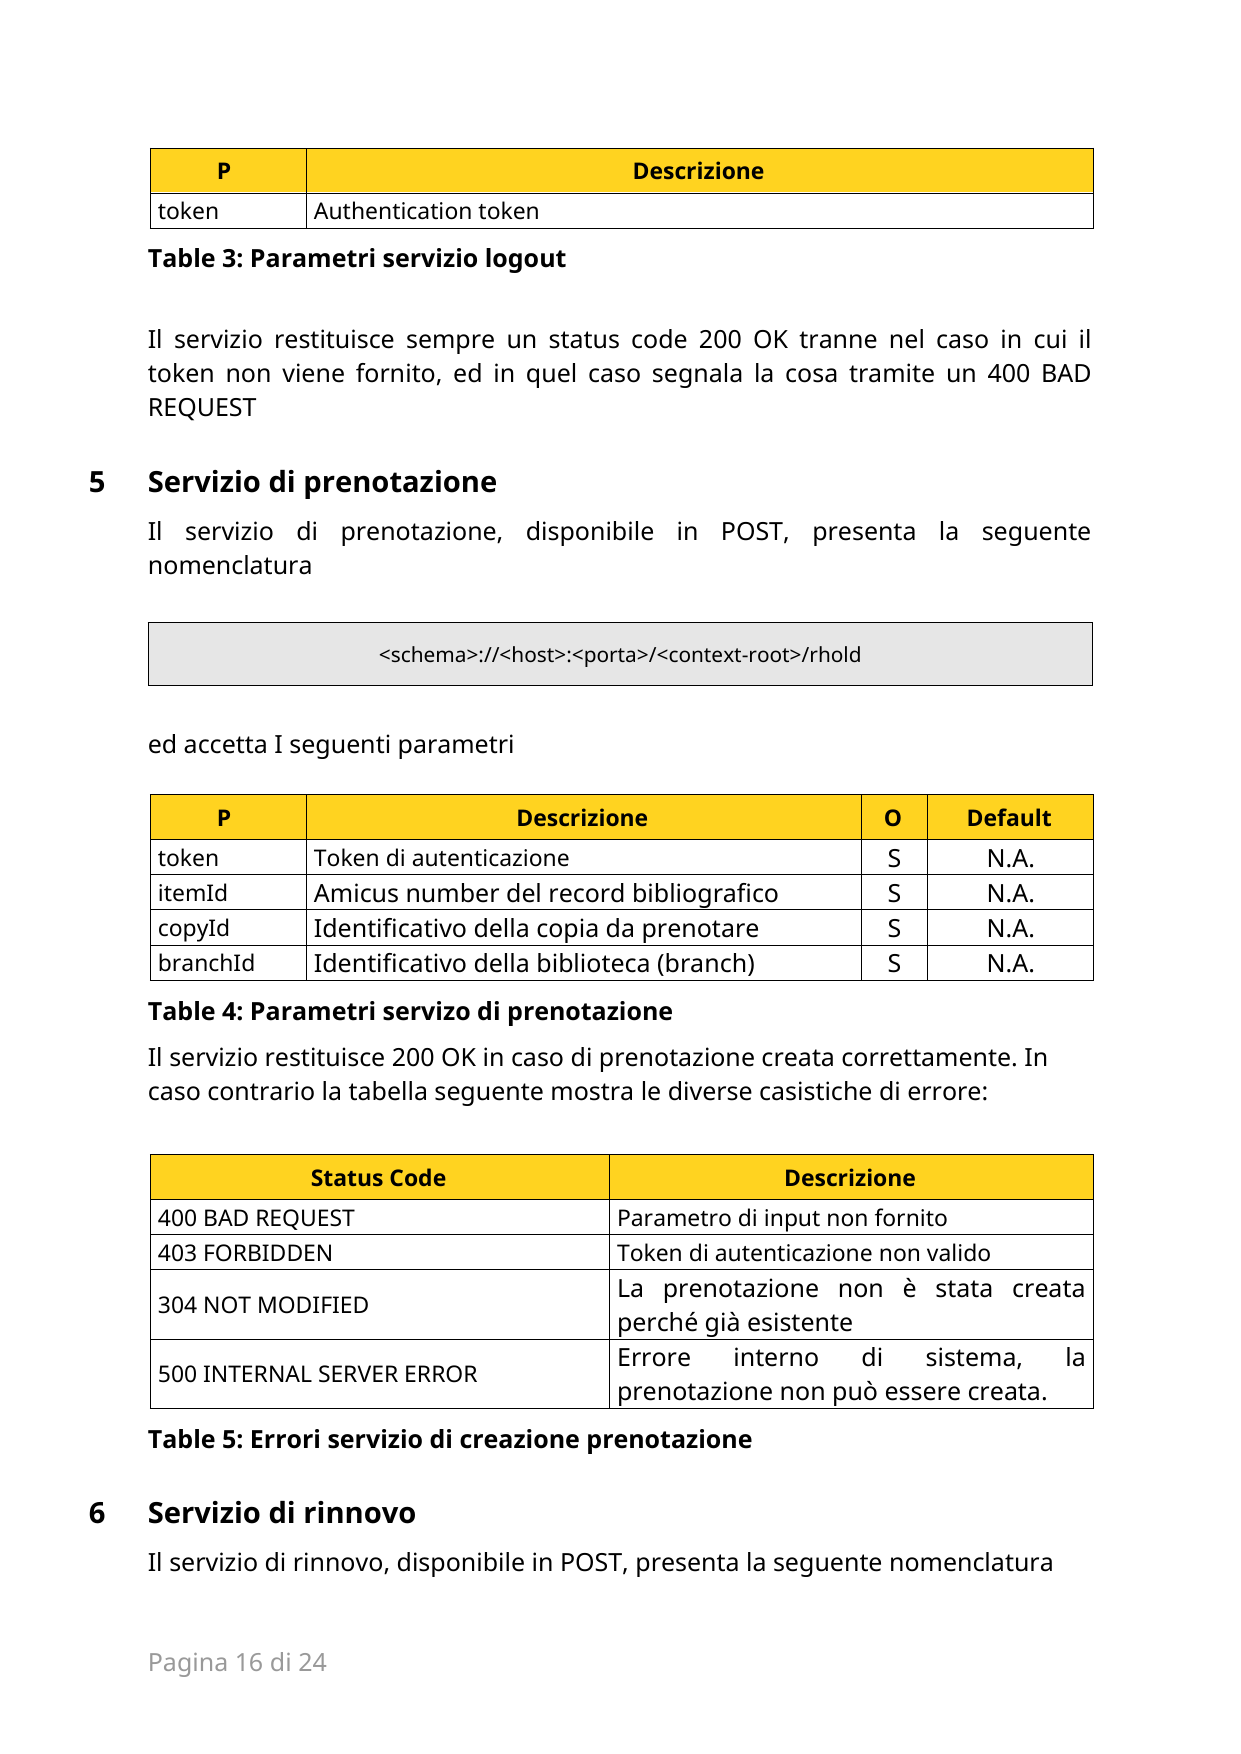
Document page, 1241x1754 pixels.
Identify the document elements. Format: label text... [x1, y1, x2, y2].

table_cell S [862, 875, 927, 909]
table_cell token [151, 194, 306, 228]
subtitle Servizio di rinnovo [88, 1493, 1093, 1532]
text Il servizio restituisce sempre un status code 200 OK tranne nel caso in cui il token non viene fornito, ed in quel caso segnala la cosa tramite un 400 BAD REQUEST [148, 322, 1093, 424]
table_cell Identificativo della copia da prenotare [307, 910, 861, 944]
text ed accetta I seguenti parametri [148, 726, 1093, 760]
table_cell token [151, 840, 306, 874]
text <schema>://<host>:<porta>/<context-root>/rhold [149, 623, 1092, 685]
table_cell copyId [151, 910, 306, 944]
text Il servizio restituisce 200 OK in caso di prenotazione creata correttamente. In caso contrario la tabella seguente mostra le diverse casistiche di errore: [148, 1040, 1093, 1108]
table_cell S [862, 840, 927, 874]
text Il servizio di prenotazione, disponibile in POST, presenta la seguente nomenclatura [148, 514, 1093, 582]
text Table 4: Parametri servizo di prenotazione [148, 993, 1093, 1027]
table_cell N.A. [928, 910, 1093, 944]
table_cell S [862, 910, 927, 944]
table_cell Token di autenticazione non valido [610, 1235, 1093, 1269]
table_header P [151, 795, 306, 839]
table_cell La prenotazione non è stata creata perché già esistente [610, 1270, 1093, 1338]
subtitle Servizio di prenotazione [88, 461, 1093, 501]
table_cell 403 FORBIDDEN [151, 1235, 609, 1269]
table_header Descrizione [307, 795, 861, 839]
table_cell Identificativo della biblioteca (branch) [307, 946, 861, 979]
table_cell Amicus number del record bibliografico [307, 875, 861, 909]
table_cell 304 NOT MODIFIED [151, 1270, 609, 1338]
table_cell S [862, 946, 927, 979]
table_cell 400 BAD REQUEST [151, 1200, 609, 1234]
table_cell itemId [151, 875, 306, 909]
table_cell Authentication token [307, 194, 1093, 228]
table_cell N.A. [928, 840, 1093, 874]
table_header Status Code [151, 1155, 609, 1199]
table_header P [151, 149, 306, 192]
table_header Descrizione [610, 1155, 1093, 1199]
text Il servizio di rinnovo, disponibile in POST, presenta la seguente nomenclatura [148, 1545, 1093, 1579]
text Table 5: Errori servizio di creazione prenotazione [148, 1421, 1093, 1455]
table_cell Parametro di input non fornito [610, 1200, 1093, 1234]
table_header O [862, 795, 927, 839]
table_cell 500 INTERNAL SERVER ERROR [151, 1340, 609, 1408]
table_cell N.A. [928, 946, 1093, 979]
table_cell Token di autenticazione [307, 840, 861, 874]
table_cell N.A. [928, 875, 1093, 909]
table_header Descrizione [307, 149, 1093, 192]
table_cell branchId [151, 946, 306, 979]
text Table 3: Parametri servizio logout [148, 241, 1093, 275]
table_cell Errore interno di sistema, la prenotazione non può essere creata. [610, 1340, 1093, 1408]
table_header Default [928, 795, 1093, 839]
